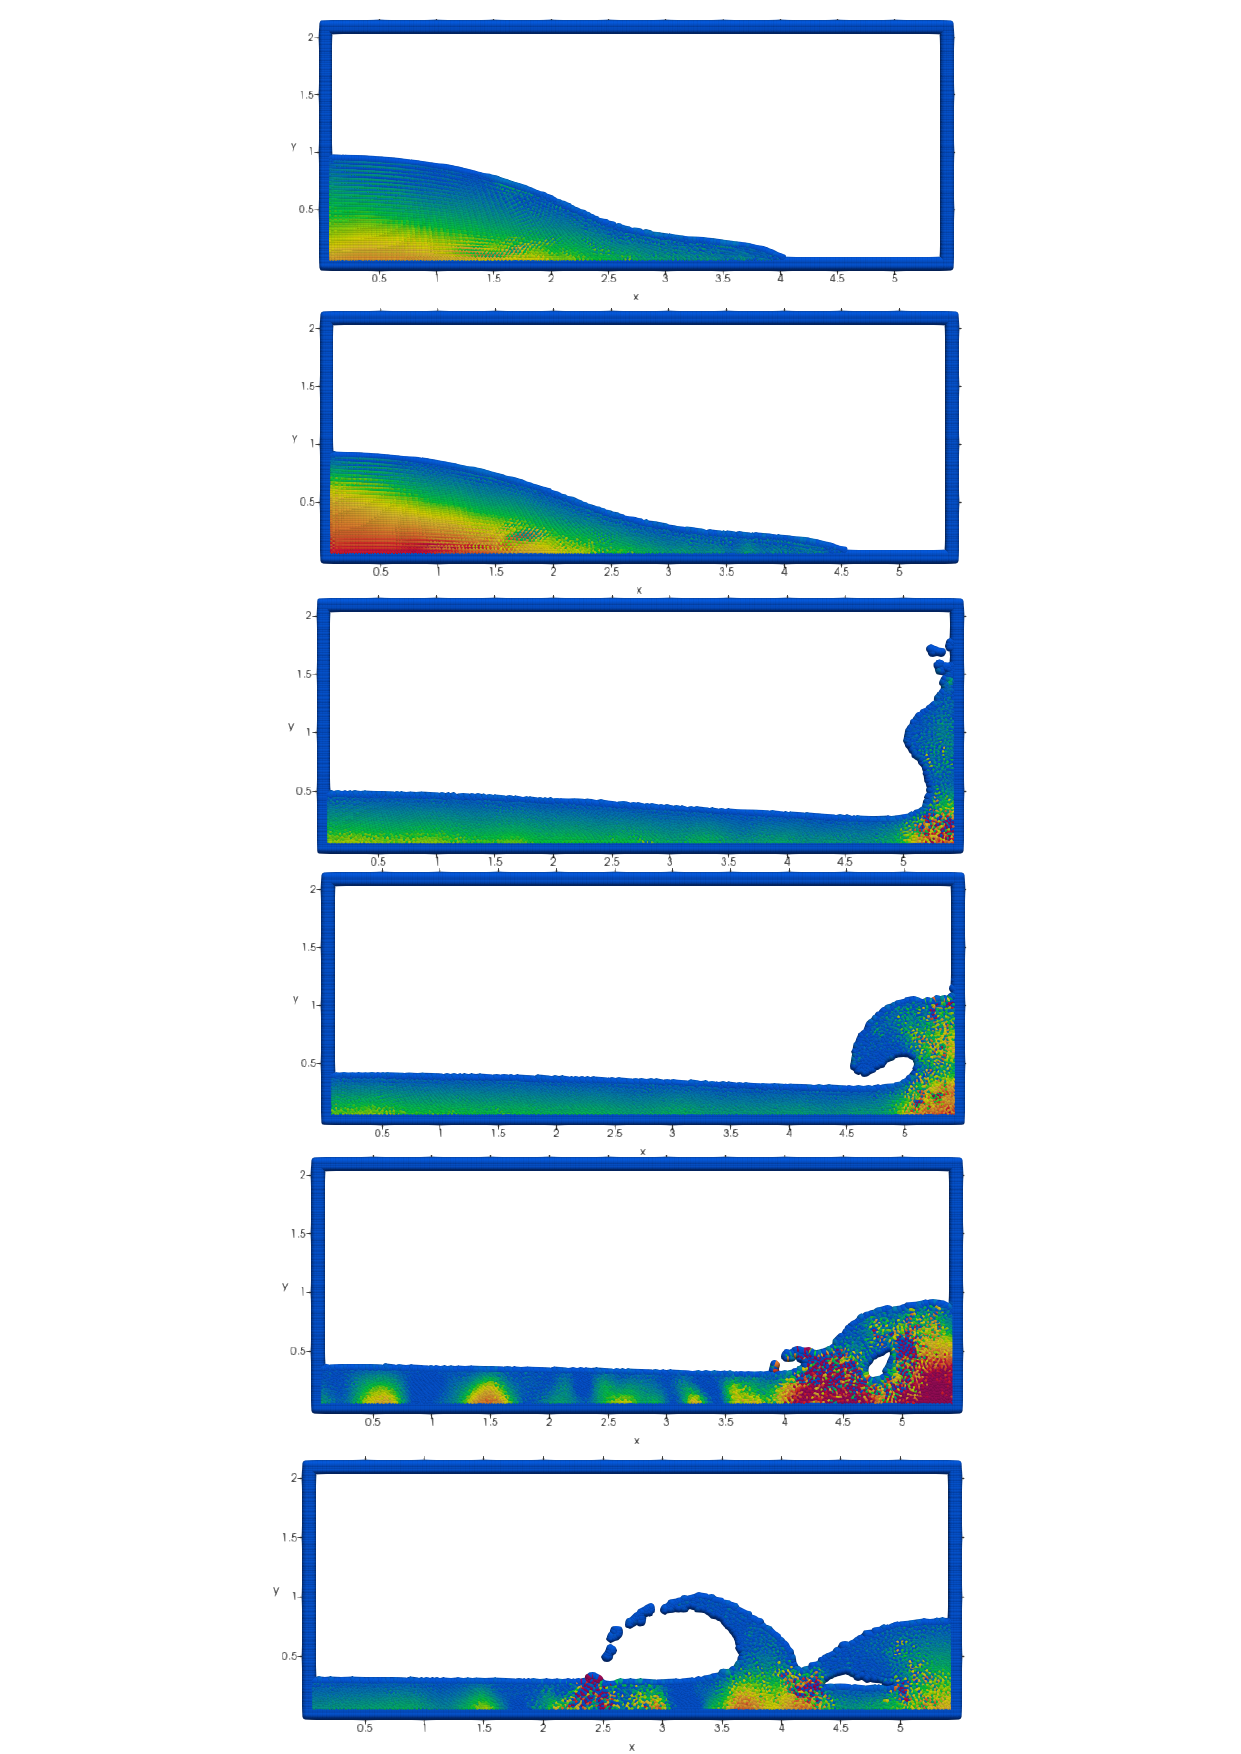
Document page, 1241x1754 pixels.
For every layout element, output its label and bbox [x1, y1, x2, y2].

picture [278, 19, 967, 1444]
picture [268, 1456, 965, 1754]
